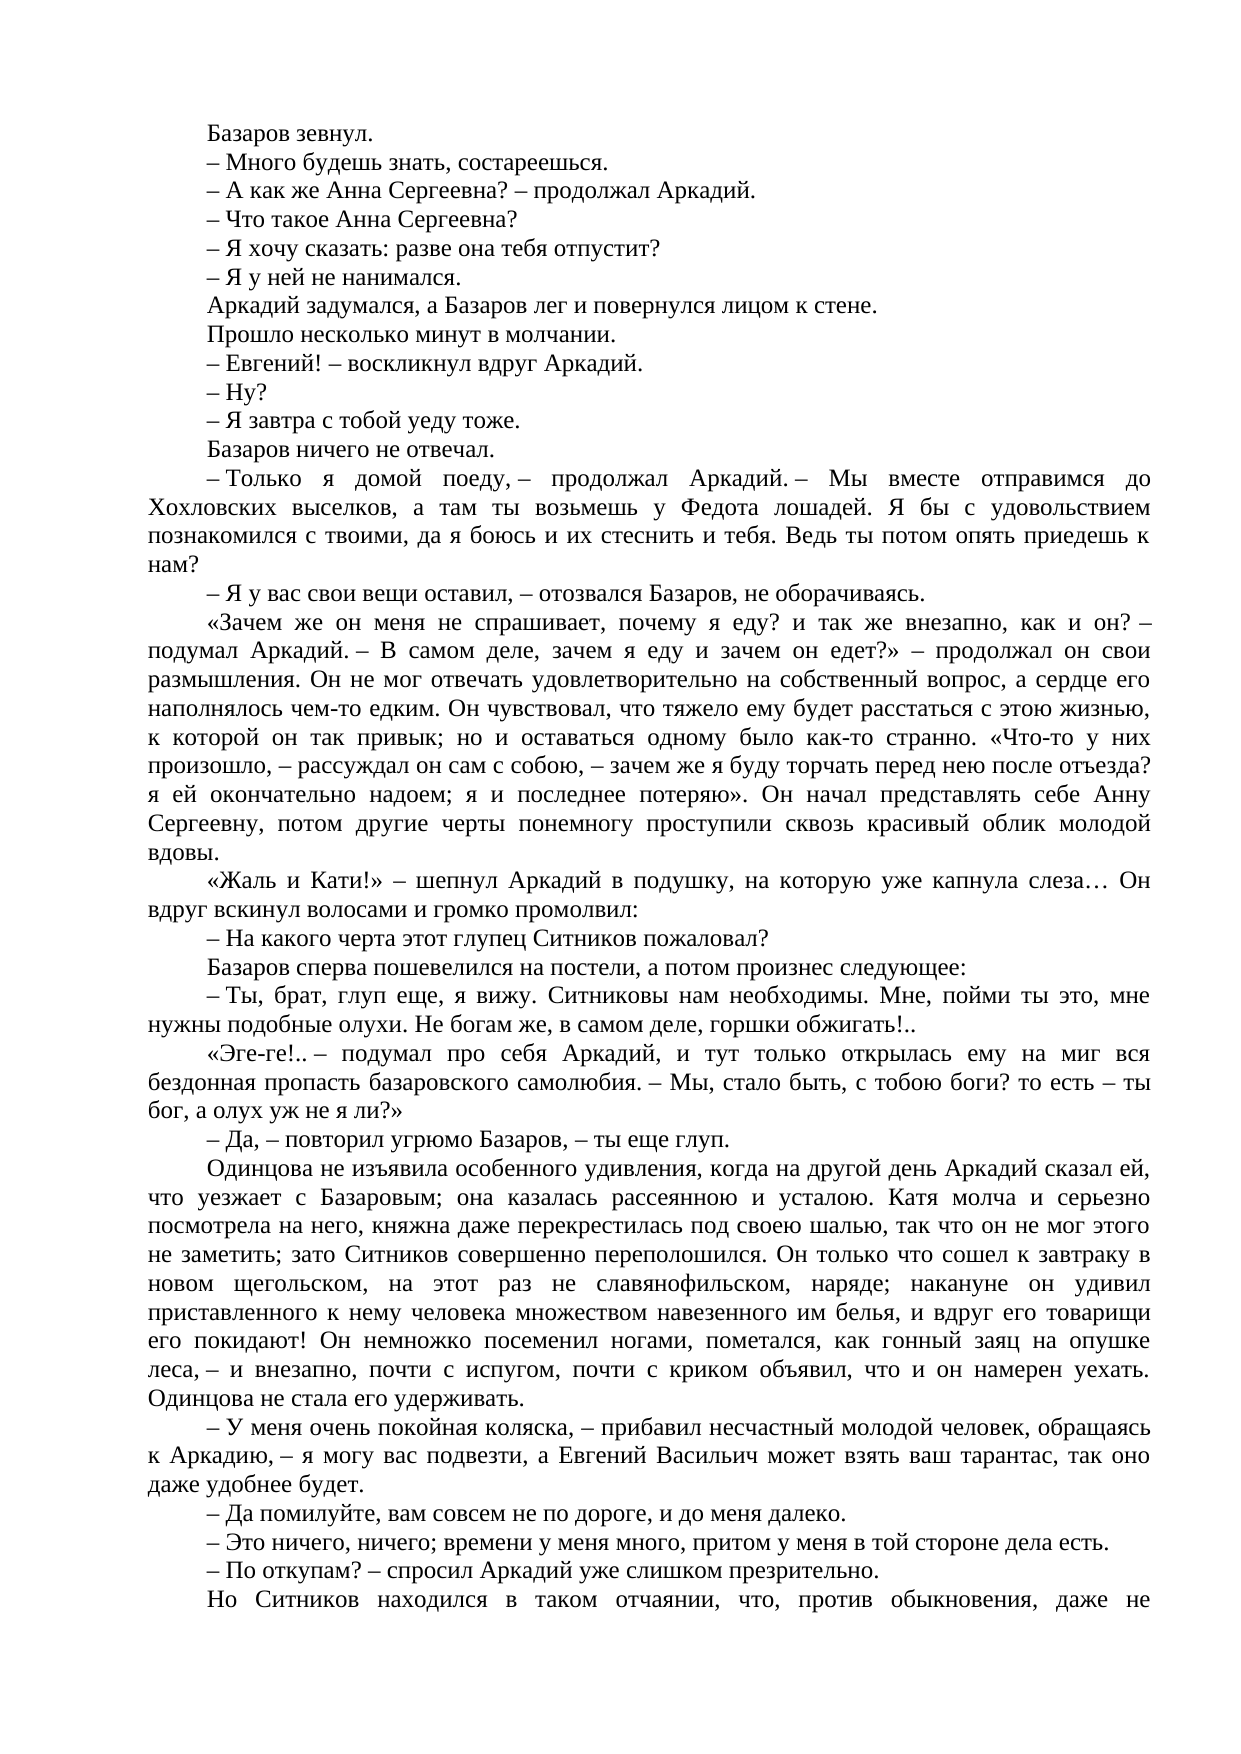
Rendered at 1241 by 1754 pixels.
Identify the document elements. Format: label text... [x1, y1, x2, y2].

text – Много будешь знать, состареешься. [148, 147, 1152, 176]
text – Ну? [148, 377, 1152, 406]
text – Я у ней не нанимался. [148, 262, 1152, 291]
text Одинцова не изъявила особенного удивления, когда на другой день Аркадий сказал ей, что уезжает с Базаровым; она казалась рассеянною и усталою. Катя молча и серьезно посмотрела на него, княжна даже перекрестилась под своею шалью, так что он не мог этого не заметить; зато Ситников совершенно переполошился. Он только что сошел к завтраку в новом щегольском, на этот раз не славянофильском, наряде; накануне он удивил приставленного к нему человека множеством навезенного им белья, и вдруг его товарищи его покидают! Он немножко посеменил ногами, пометался, как гонный заяц на опушке леса, – и внезапно, почти с испугом, почти с криком объявил, что и он намерен уехать. Одинцова не стала его удерживать. [148, 1153, 1152, 1412]
text – На какого черта этот глупец Ситников пожаловал? [148, 923, 1152, 952]
text Базаров сперва пошевелился на постели, а потом произнес следующее: [148, 952, 1152, 981]
text – Да помилуйте, вам совсем не по дороге, и до меня далеко. [148, 1498, 1152, 1527]
text – По откупам? – спросил Аркадий уже слишком презрительно. [148, 1556, 1152, 1584]
text Базаров зевнул. [148, 118, 1152, 147]
text – Что такое Анна Сергеевна? [148, 204, 1152, 233]
text – Я хочу сказать: разве она тебя отпустит? [148, 233, 1152, 262]
text «Жаль и Кати!» – шепнул Аркадий в подушку, на которую уже капнула слеза… Он вдруг вскинул волосами и громко промолвил: [148, 866, 1152, 923]
text – Это ничего, ничего; времени у меня много, притом у меня в той стороне дела есть. [148, 1527, 1152, 1556]
text Аркадий задумался, а Базаров лег и повернулся лицом к стене. [148, 291, 1152, 319]
text – Я завтра с тобой уеду тоже. [148, 406, 1152, 434]
text – Да, – повторил угрюмо Базаров, – ты еще глуп. [148, 1124, 1152, 1153]
text – Только я домой поеду, – продолжал Аркадий. – Мы вместе отправимся до Хохловских выселков, а там ты возьмешь у Федота лошадей. Я бы с удовольствием познакомился с твоими, да я боюсь и их стеснить и тебя. Ведь ты потом опять приедешь к нам? [148, 463, 1152, 578]
text – У меня очень покойная коляска, – прибавил несчастный молодой человек, обращаясь к Аркадию, – я могу вас подвезти, а Евгений Васильич может взять ваш тарантас, так оно даже удобнее будет. [148, 1412, 1152, 1498]
text «Зачем же он меня не спрашивает, почему я еду? и так же внезапно, как и он? – подумал Аркадий. – В самом деле, зачем я еду и зачем он едет?» – продолжал он свои размышления. Он не мог отвечать удовлетворительно на собственный вопрос, а сердце его наполнялось чем-то едким. Он чувствовал, что тяжело ему будет расстаться с этою жизнью, к которой он так привык; но и оставаться одному было как-то странно. «Что-то у них произошло, – рассуждал он сам с собою, – зачем же я буду торчать перед нею после отъезда? я ей окончательно надоем; я и последнее потеряю». Он начал представлять себе Анну Сергеевну, потом другие черты понемногу проступили сквозь красивый облик молодой вдовы. [148, 607, 1152, 866]
text – Я у вас свои вещи оставил, – отозвался Базаров, не оборачиваясь. [148, 578, 1152, 607]
text Но Ситников находился в таком отчаянии, что, против обыкновения, даже не [148, 1584, 1152, 1613]
text «Эге-ге!.. – подумал про себя Аркадий, и тут только открылась ему на миг вся бездонная пропасть базаровского самолюбия. – Мы, стало быть, с тобою боги? то есть – ты бог, а олух уж не я ли?» [148, 1038, 1152, 1124]
text – А как же Анна Сергеевна? – продолжал Аркадий. [148, 176, 1152, 204]
text Прошло несколько минут в молчании. [148, 319, 1152, 348]
text – Евгений! – воскликнул вдруг Аркадий. [148, 348, 1152, 377]
text – Ты, брат, глуп еще, я вижу. Ситниковы нам необходимы. Мне, пойми ты это, мне нужны подобные олухи. Не богам же, в самом деле, горшки обжигать!.. [148, 981, 1152, 1038]
text Базаров ничего не отвечал. [148, 434, 1152, 463]
